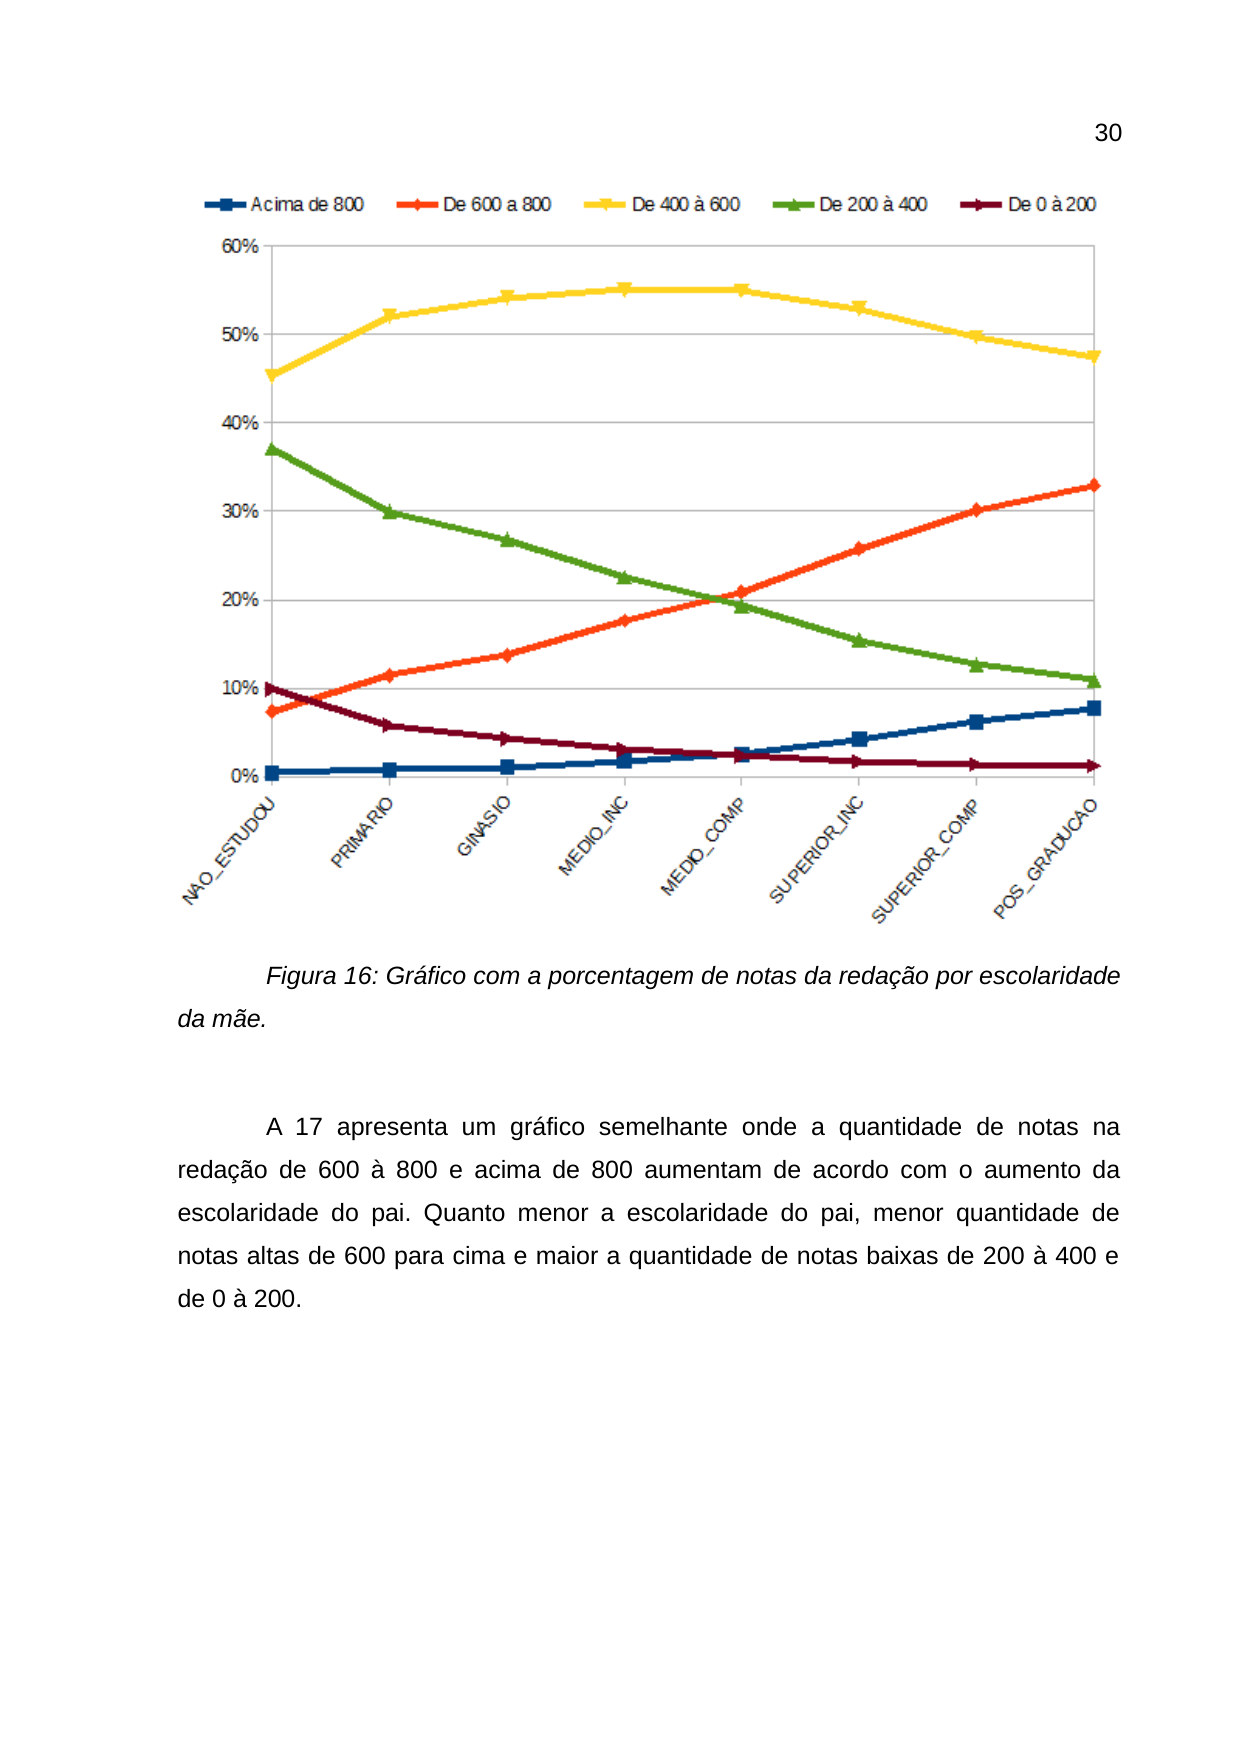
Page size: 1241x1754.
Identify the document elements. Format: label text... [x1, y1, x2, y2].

picture [177, 188, 1123, 947]
text A Figura 17 apresenta um gráfico semelhante onde a quantidade de notas na redação de 600 à 800 e acima de 800 aumentam de acordo com o aumento da escolaridade do pai. Quanto menor a escolaridade do pai, menor quantidade de notas altas de 600 para cima e maior a quantidade de notas baixas de 200 à 400 e de 0 à 200. [177, 1112, 1122, 1313]
text Figura 16: Gráfico com a porcentagem de notas da redação por escolaridade da mãe. [177, 947, 1122, 1033]
